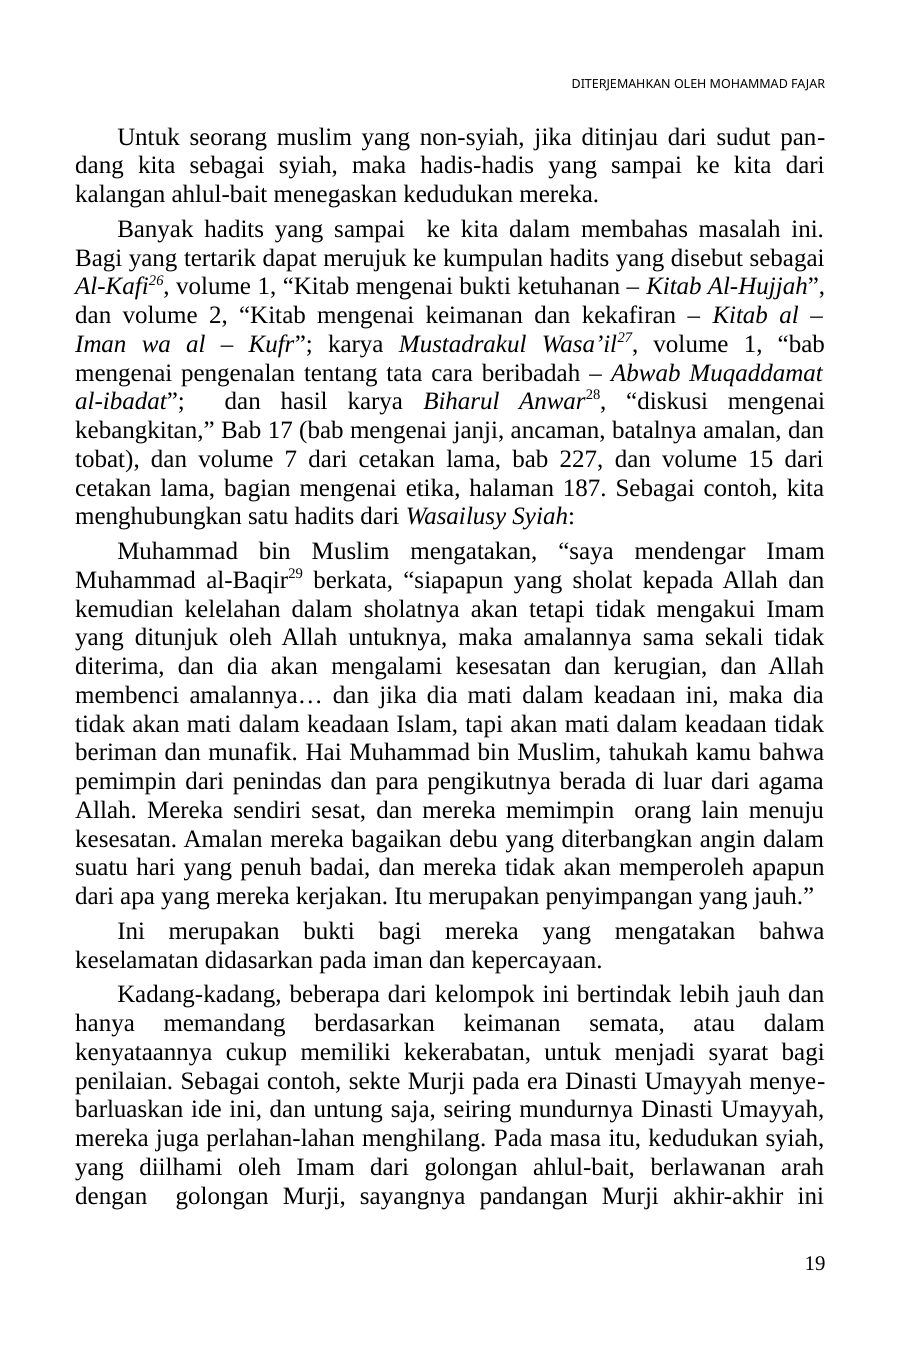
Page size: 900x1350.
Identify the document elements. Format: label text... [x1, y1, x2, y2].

text Muhammad bin Muslim mengatakan, “saya mendengar Imam Muhammad al-Baqir berkata, “siapapun yang sholat kepada Allah dan kemudian kelelahan dalam sholatnya akan tetapi tidak mengakui Imam yang ditunjuk oleh Allah untuknya, maka amalannya sama sekali tidak diterima, dan dia akan mengalami kesesatan dan kerugian, dan Allah membenci amalannya… dan jika dia mati dalam keadaan ini, maka dia tidak akan mati dalam keadaan Islam, tapi akan mati dalam keadaan tidak beriman dan munafik. Hai Muhammad bin Muslim, tahukah kamu bahwa pemimpin dari penindas dan para pengikutnya berada di luar dari agama Allah. Mereka sendiri sesat, dan mereka memimpin orang lain menuju kesesatan. Amalan mereka bagaikan debu yang diterbangkan angin dalam suatu hari yang penuh badai, dan mereka tidak akan memperoleh apapun dari apa yang mereka kerjakan. Itu merupakan penyimpangan yang jauh.” [75, 536, 825, 910]
text Ini merupakan bukti bagi mereka yang mengatakan bahwa keselamatan didasarkan pada iman dan kepercayaan. [75, 916, 825, 973]
text Banyak hadits yang sampai ke kita dalam membahas masalah ini. Bagi yang tertarik dapat merujuk ke kumpulan hadits yang disebut sebagai Al-Kafi, volume 1, “Kitab mengenai bukti ketuhanan – Kitab Al-Hujjah”, dan volume 2, “Kitab mengenai keimanan dan kekafiran – Kitab al – Iman wa al – Kufr”; karya Mustadrakul Wasa’il, volume 1, “bab mengenai pengenalan tentang tata cara beribadah – Abwab Muqaddamat al-ibadat”; dan hasil karya Biharul Anwar, “diskusi mengenai kebangkitan,” Bab 17 (bab mengenai janji, ancaman, batalnya amalan, dan tobat), dan volume 7 dari cetakan lama, bab 227, dan volume 15 dari cetakan lama, bagian mengenai etika, halaman 187. Sebagai contoh, kita menghubungkan satu hadits dari Wasailusy Syiah: [75, 214, 825, 530]
text Kadang-kadang, beberapa dari kelompok ini bertindak lebih jauh dan hanya memandang berdasarkan keimanan semata, atau dalam kenyataannya cukup memiliki kekerabatan, untuk menjadi syarat bagi penilaian. Sebagai contoh, sekte Murji pada era Dinasti Umayyah menye­barluaskan ide ini, dan untung saja, seiring mundurnya Dinasti Umayyah, mereka juga perlahan-lahan menghilang. Pada masa itu, kedudukan syiah, yang diilhami oleh Imam dari golongan ahlul-bait, berlawanan arah dengan golongan Murji, sayangnya pandangan Murji akhir-akhir ini [75, 979, 825, 1209]
text Untuk seorang muslim yang non-syiah, jika ditinjau dari sudut pan­dang kita sebagai syiah, maka hadis-hadis yang sampai ke kita dari kalangan ahlul-bait menegaskan kedudukan mereka. [75, 122, 825, 208]
